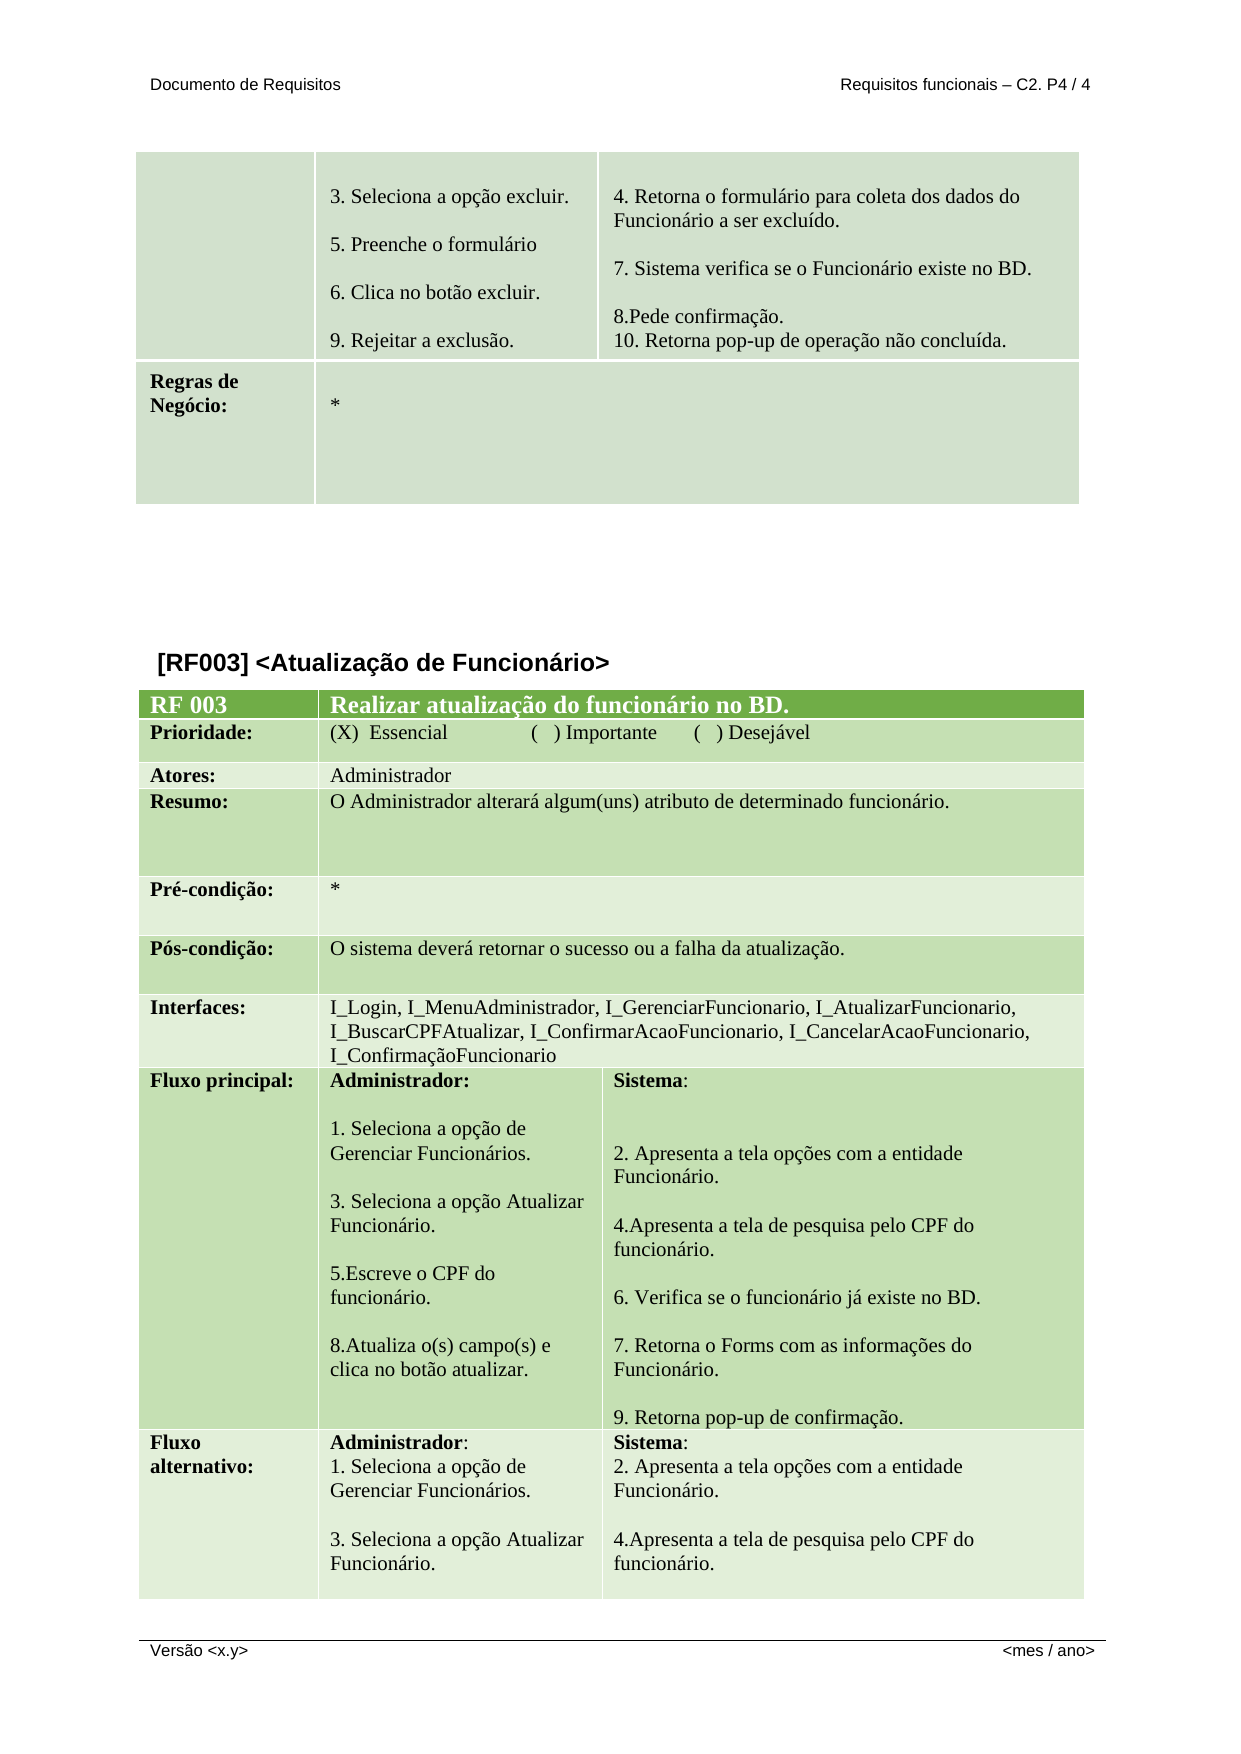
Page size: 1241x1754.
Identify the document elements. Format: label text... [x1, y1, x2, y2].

table_cell Administrador: 1. Seleciona a opção de Gerenciar Funcionários. 3. Seleciona a opção Atualizar Funcionário. 5.Escreve o CPF do funcionário. 8.Atualiza o(s) campo(s) e clica no botão atualizar. [319, 1068, 602, 1429]
table_header RF 003 [139, 690, 318, 718]
table_cell Resumo: [139, 789, 318, 876]
table_cell 4. Retorna o formulário para coleta dos dados do Funcionário a ser excluído. 7. Sistema verifica se o Funcionário existe no BD. 8.Pede confirmação. 10. Retorna pop-up de operação não concluída. [599, 152, 1079, 359]
table_cell (X) Essencial ( ) Importante ( ) Desejável [319, 720, 1084, 762]
table_cell Pré-condição: [139, 877, 318, 935]
table_cell 3. Seleciona a opção excluir. 5. Preenche o formulário 6. Clica no botão excluir. 9. Rejeitar a exclusão. [316, 152, 597, 359]
table_cell Fluxo alternativo: [139, 1430, 318, 1599]
table_cell Atores: [139, 763, 318, 788]
table_cell O Administrador alterará algum(uns) atributo de determinado funcionário. [319, 789, 1084, 876]
table_cell Interfaces: [139, 995, 318, 1067]
table_cell [136, 152, 314, 359]
table_cell Fluxo principal: [139, 1068, 318, 1429]
table_header Realizar atualização do funcionário no BD. [319, 690, 1084, 718]
table_cell O sistema deverá retornar o sucesso ou a falha da atualização. [319, 936, 1084, 994]
table_cell I_Login, I_MenuAdministrador, I_GerenciarFuncionario, I_AtualizarFuncionario, I_BuscarCPFAtualizar, I_ConfirmarAcaoFuncionario, I_CancelarAcaoFuncionario, I_ConfirmaçãoFuncionario [319, 995, 1084, 1067]
table_cell Sistema: 2. Apresenta a tela opções com a entidade Funcionário. 4.Apresenta a tela de pesquisa pelo CPF do funcionário. 6. Verifica se o funcionário já existe no BD. 7. Retorna o Forms com as informações do Funcionário. 9. Retorna pop-up de confirmação. [603, 1068, 1084, 1429]
table_cell Administrador [319, 763, 1084, 788]
table_cell * [319, 877, 1084, 935]
table_cell * [316, 362, 1079, 504]
table_cell Regras de Negócio: [136, 362, 314, 504]
table_cell Sistema: 2. Apresenta a tela opções com a entidade Funcionário. 4.Apresenta a tela de pesquisa pelo CPF do funcionário. [603, 1430, 1084, 1599]
table_cell Prioridade: [139, 720, 318, 762]
table_cell Administrador: 1. Seleciona a opção de Gerenciar Funcionários. 3. Seleciona a opção Atualizar Funcionário. [319, 1430, 602, 1599]
table_cell Pós-condição: [139, 936, 318, 994]
text [RF003] <Atualização de Funcionário> [150, 647, 1090, 676]
